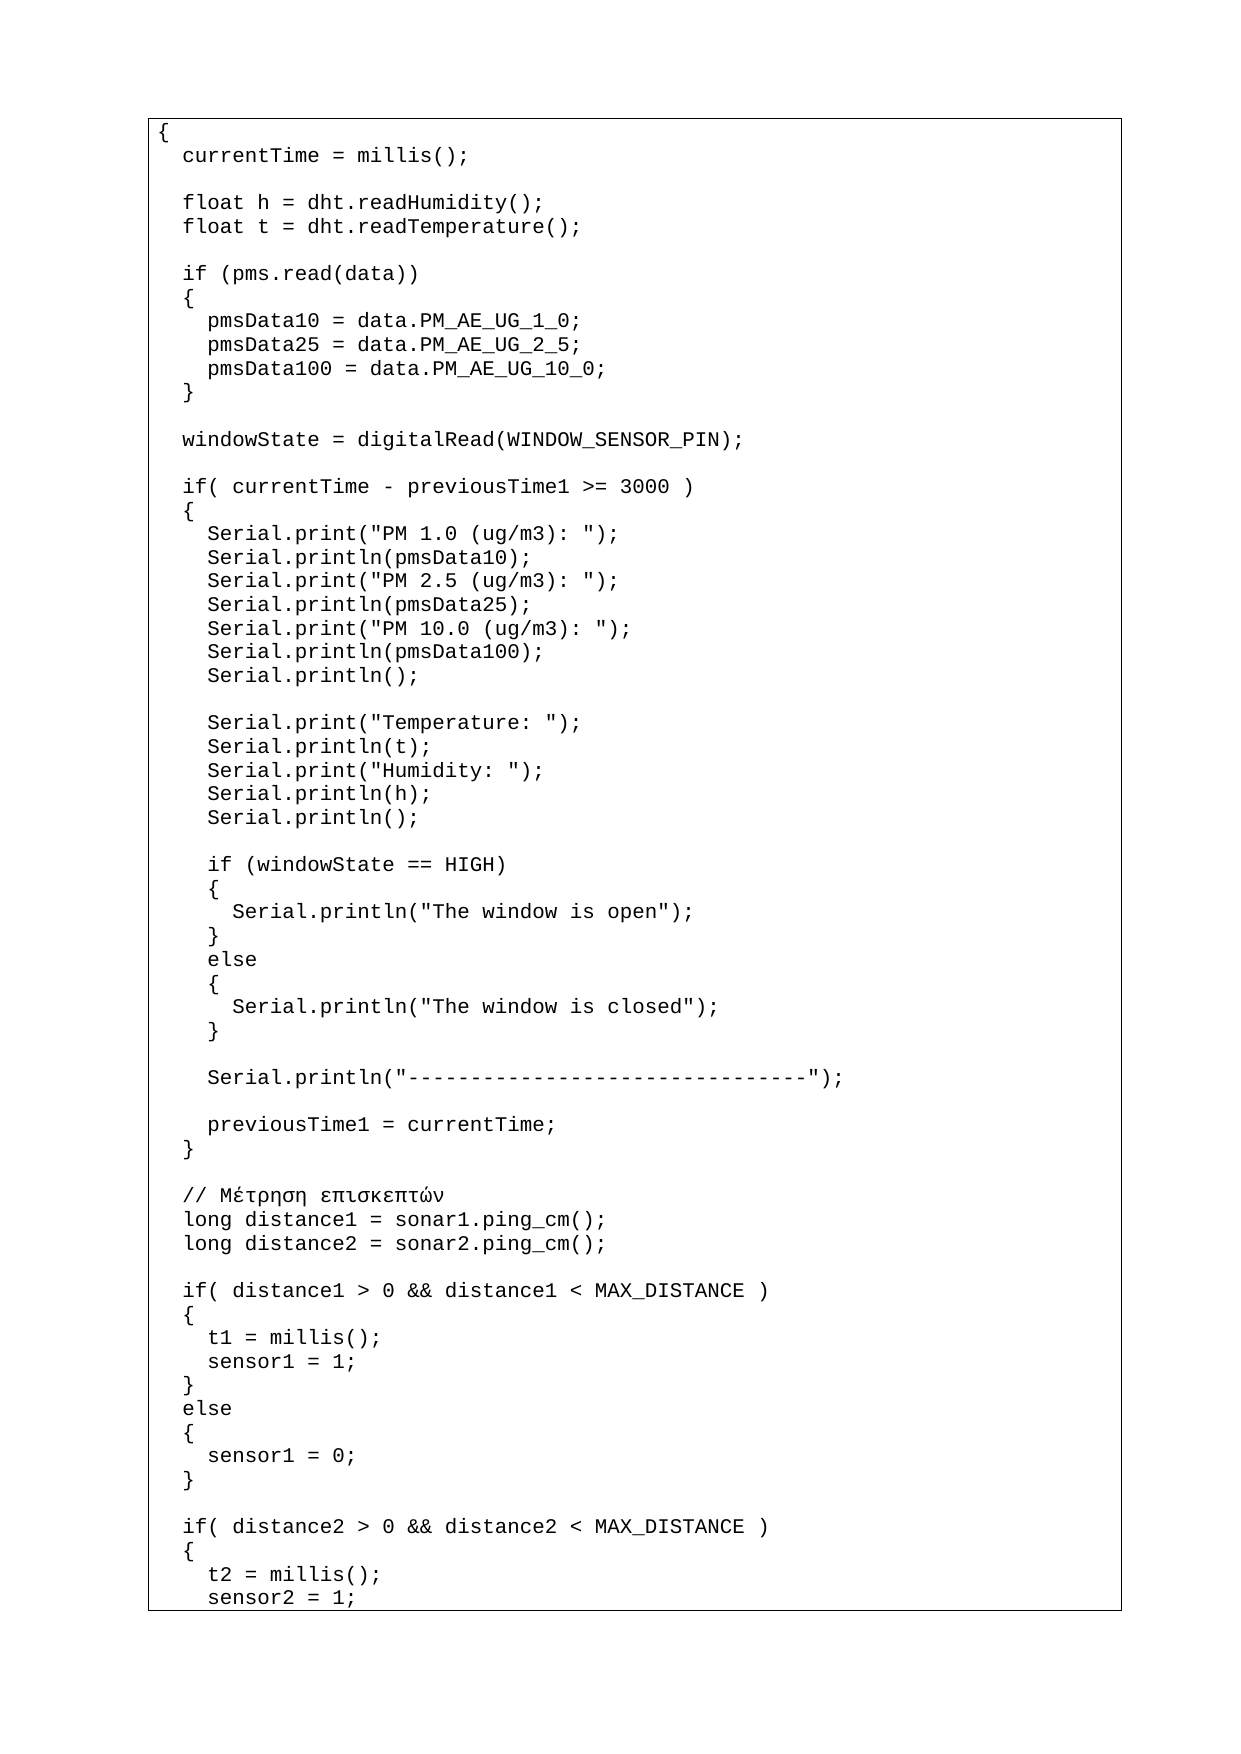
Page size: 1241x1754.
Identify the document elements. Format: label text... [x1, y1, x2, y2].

text Serial.println(pmsData10); [149, 544, 1121, 567]
text { [149, 284, 1121, 307]
text pmsData25 = data.PM_AE_UG_2_5; [149, 331, 1121, 354]
text Serial.print("Humidity: "); [149, 757, 1121, 780]
text if( distance2 > 0 && distance2 < MAX_DISTANCE ) [149, 1513, 1121, 1537]
text Serial.print("PM 2.5 (ug/m3): "); [149, 567, 1121, 591]
text if( distance1 > 0 && distance1 < MAX_DISTANCE ) [149, 1277, 1121, 1300]
text long distance1 = sonar1.ping_cm(); [149, 1206, 1121, 1229]
text } [149, 922, 1121, 946]
text } [149, 1466, 1121, 1493]
text currentTime = millis(); [149, 142, 1121, 168]
text { [149, 1419, 1121, 1442]
text Serial.println("The window is open"); [149, 898, 1121, 922]
text Serial.println(); [149, 662, 1121, 689]
text } [149, 1135, 1121, 1162]
text t2 = millis(); [149, 1561, 1121, 1584]
text Serial.println(pmsData25); [149, 591, 1121, 615]
text { [149, 969, 1121, 993]
text pmsData100 = data.PM_AE_UG_10_0; [149, 354, 1121, 378]
text } [149, 1017, 1121, 1043]
text } [149, 378, 1121, 405]
text windowState = digitalRead(WINDOW_SENSOR_PIN); [149, 426, 1121, 452]
text Serial.print("PM 10.0 (ug/m3): "); [149, 615, 1121, 638]
text float t = dht.readTemperature(); [149, 213, 1121, 239]
text t1 = millis(); [149, 1324, 1121, 1348]
text Serial.println("--------------------------------"); [149, 1064, 1121, 1091]
text sensor1 = 1; [149, 1348, 1121, 1371]
text { [149, 875, 1121, 898]
text long distance2 = sonar2.ping_cm(); [149, 1229, 1121, 1256]
text Serial.println(pmsData100); [149, 638, 1121, 662]
text { [149, 1537, 1121, 1561]
text if (windowState == HIGH) [149, 851, 1121, 875]
text sensor1 = 0; [149, 1442, 1121, 1466]
text // Μέτρηση επισκεπτών [149, 1182, 1121, 1206]
text Serial.println(t); [149, 733, 1121, 757]
text { [149, 496, 1121, 520]
text Serial.print("Temperature: "); [149, 709, 1121, 733]
text else [149, 946, 1121, 969]
text else [149, 1395, 1121, 1419]
text sensor2 = 1; [149, 1584, 1121, 1610]
text { [149, 119, 1121, 142]
text pmsData10 = data.PM_AE_UG_1_0; [149, 307, 1121, 331]
text Serial.println(); [149, 804, 1121, 831]
text Serial.print("PM 1.0 (ug/m3): "); [149, 520, 1121, 544]
text { [149, 1300, 1121, 1324]
text if( currentTime - previousTime1 >= 3000 ) [149, 473, 1121, 496]
text } [149, 1371, 1121, 1395]
text float h = dht.readHumidity(); [149, 189, 1121, 213]
text Serial.println("The window is closed"); [149, 993, 1121, 1017]
text previousTime1 = currentTime; [149, 1111, 1121, 1135]
text Serial.println(h); [149, 780, 1121, 804]
text if (pms.read(data)) [149, 260, 1121, 284]
